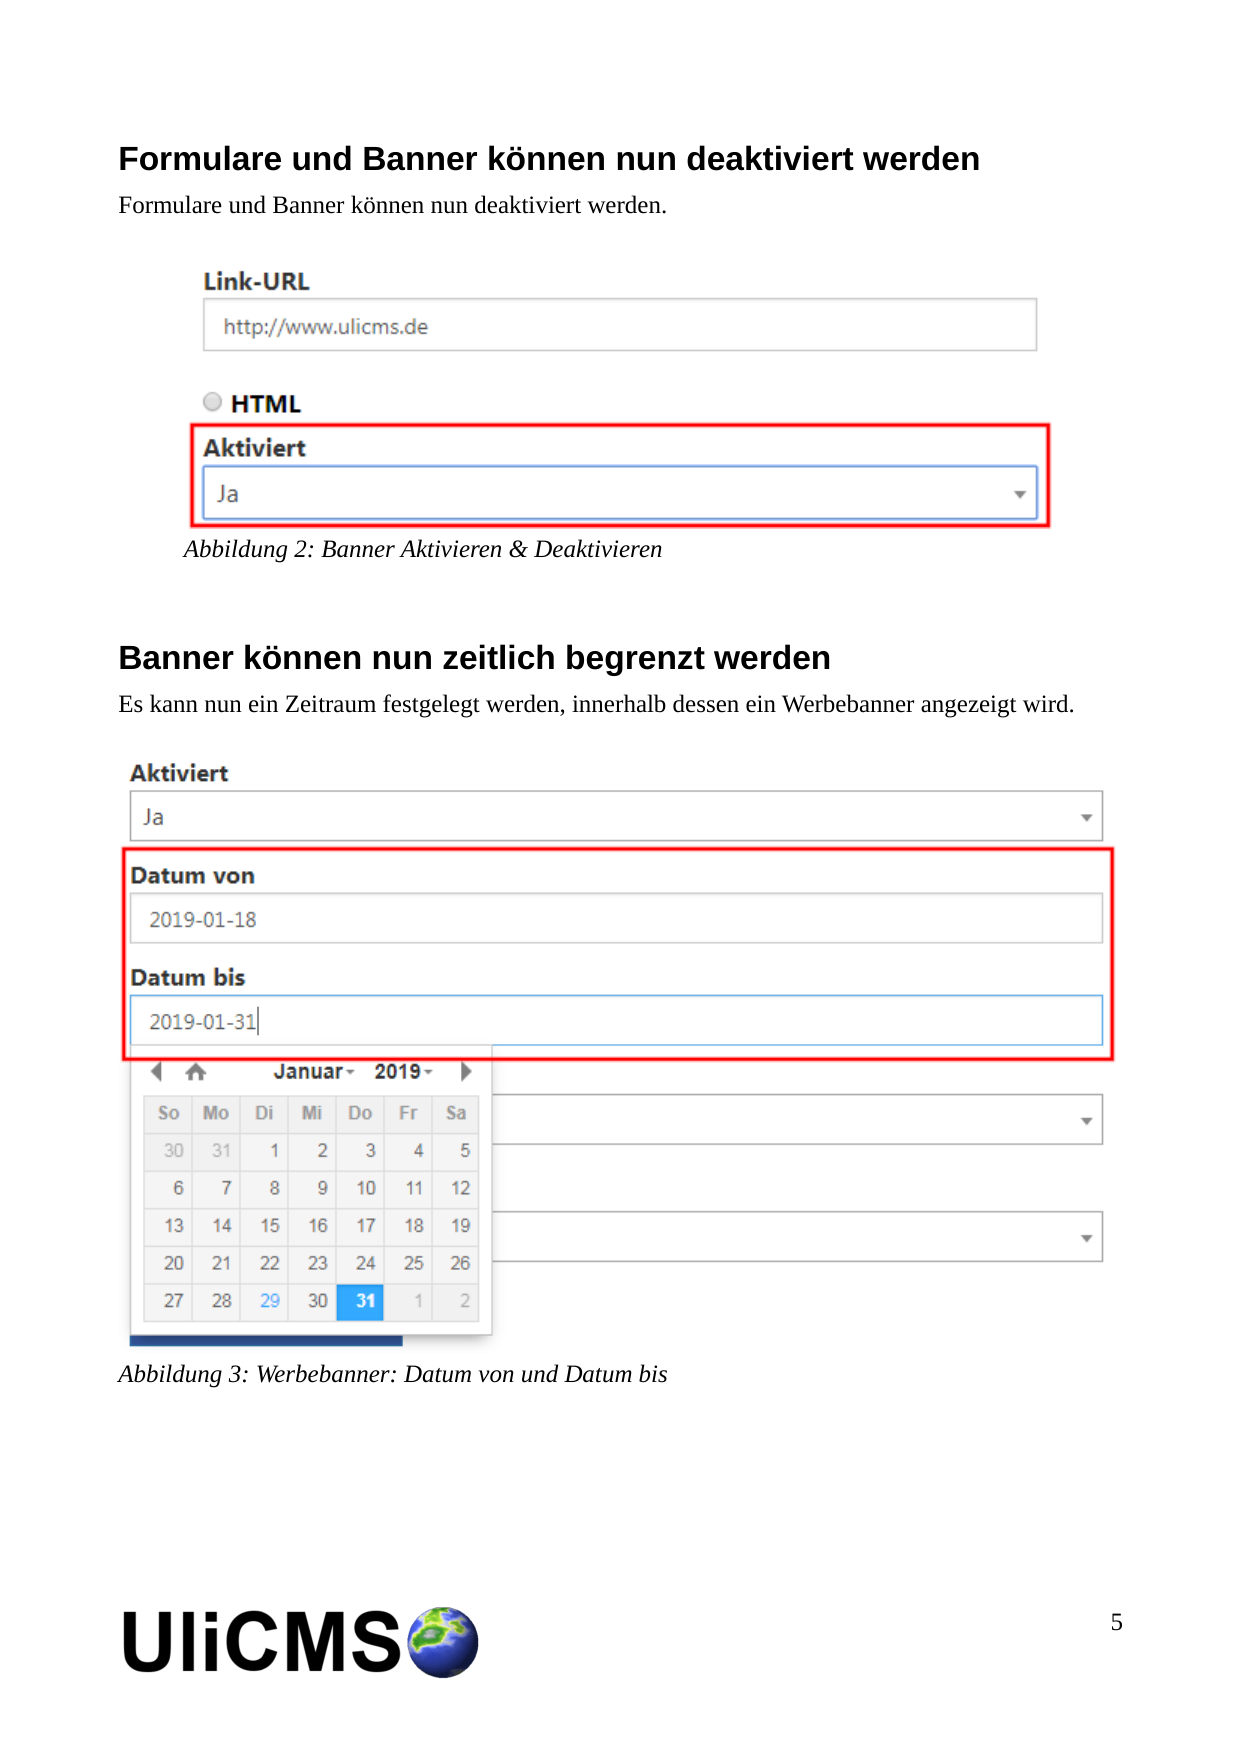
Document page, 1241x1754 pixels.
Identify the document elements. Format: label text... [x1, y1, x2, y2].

picture [183, 251, 1058, 529]
picture [118, 1607, 479, 1681]
subtitle Banner können nun zeitlich begrenzt werden [118, 638, 1123, 677]
text Formulare und Banner können nun deaktiviert werden. [118, 190, 1123, 219]
text Es kann nun ein Zeitraum festgelegt werden, innerhalb dessen ein Werbebanner angezeigt wird. [118, 689, 1123, 718]
text Abbildung 2: Banner Aktivieren & Deaktivieren [184, 529, 1057, 562]
subtitle Formulare und Banner können nun deaktiviert werden [118, 139, 1123, 178]
picture [118, 750, 1123, 1354]
text Abbildung 3: Werbebanner: Datum von und Datum bis [118, 1354, 1123, 1388]
